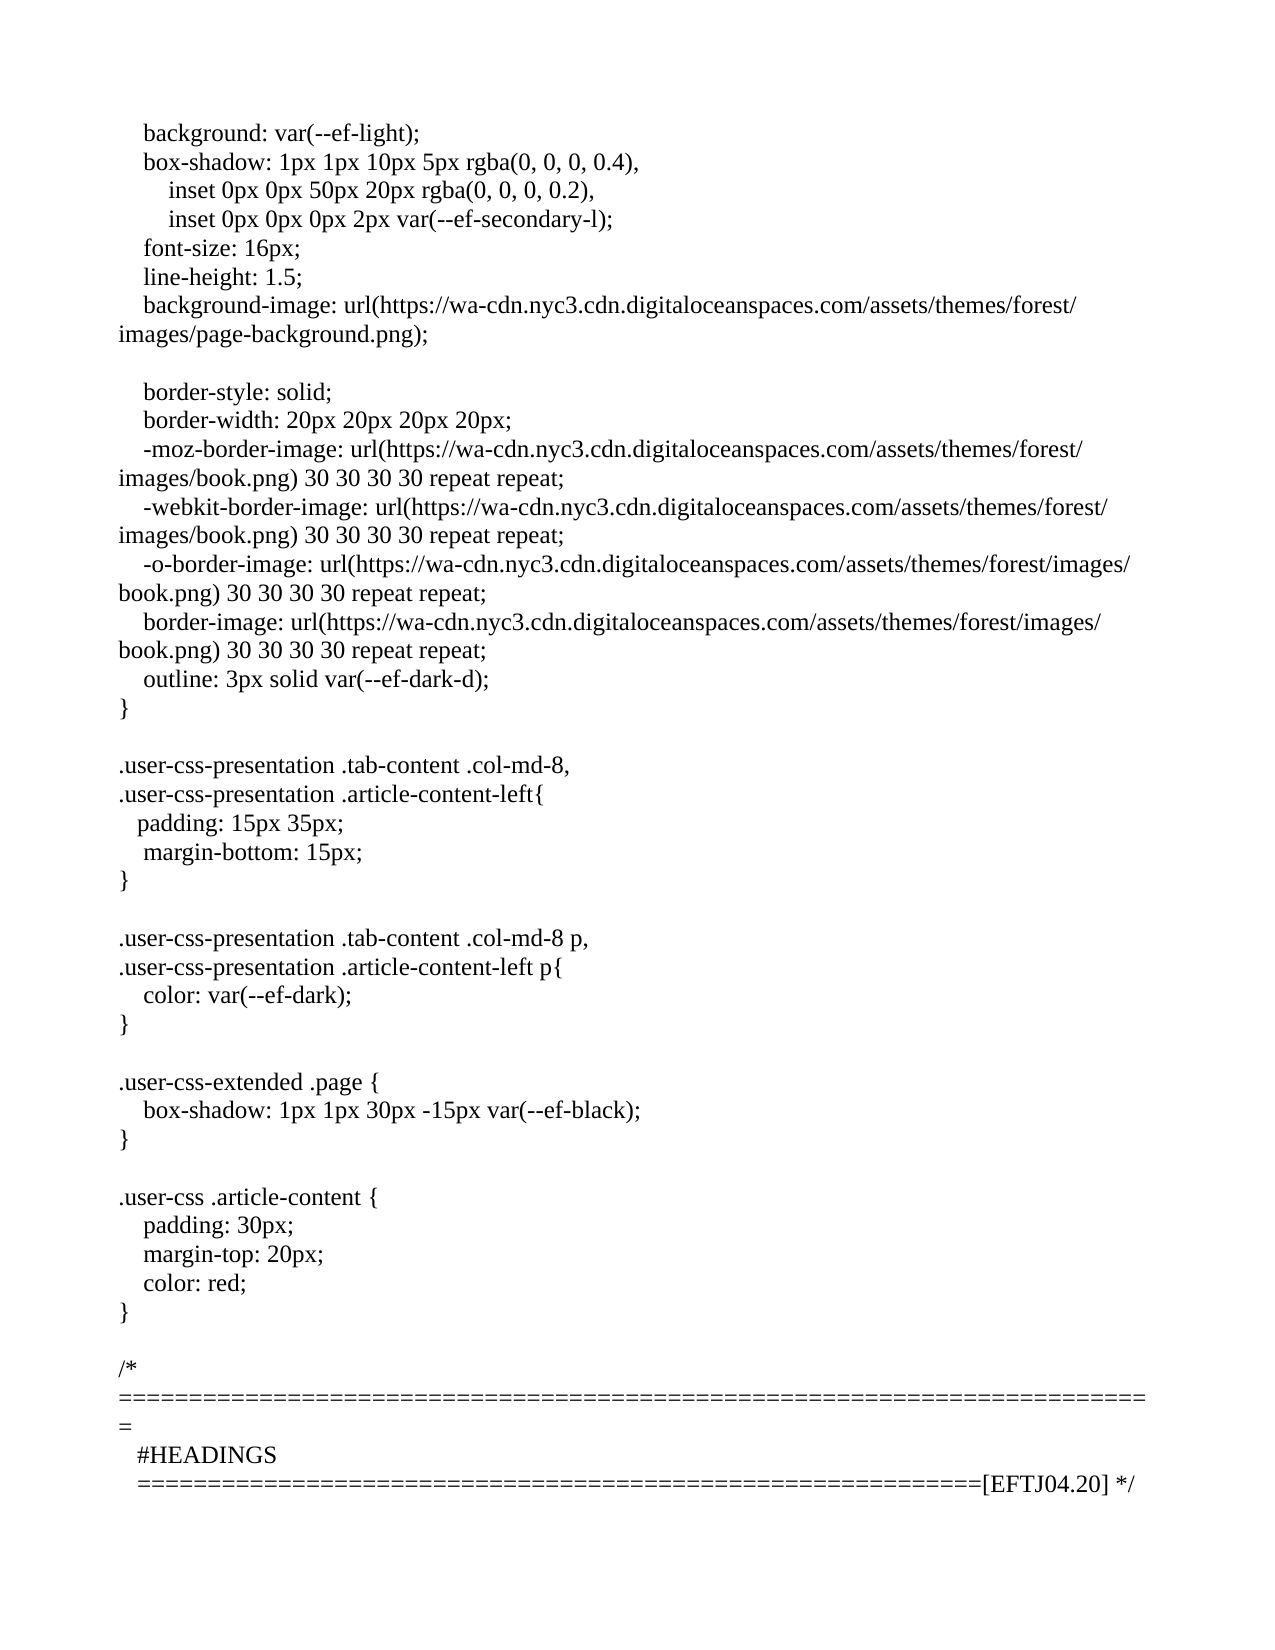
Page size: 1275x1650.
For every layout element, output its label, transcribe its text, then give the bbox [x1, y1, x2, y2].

text inset 0px 0px 50px 20px rgba(0, 0, 0, 0.2), [118, 176, 1157, 204]
text line-height: 1.5; [118, 262, 1157, 291]
text background-image: url(https://wa-cdn.nyc3.cdn.digitaloceanspaces.com/assets/themes/forest/images/page-background.png); [118, 291, 1157, 348]
text .user-css-presentation .tab-content .col-md-8 p, [118, 923, 1157, 952]
text outline: 3px solid var(--ef-dark-d); [118, 664, 1157, 693]
text padding: 30px; [118, 1211, 1157, 1239]
text border-style: solid; [118, 377, 1157, 406]
text color: red; [118, 1268, 1157, 1297]
text #HEADINGS [118, 1441, 1157, 1469]
text ============================================================[EFTJ04.20] */ [118, 1469, 1157, 1498]
text padding: 15px 35px; [118, 808, 1157, 837]
text .user-css-presentation .article-content-left p{ [118, 952, 1157, 981]
text border-width: 20px 20px 20px 20px; [118, 406, 1157, 434]
text box-shadow: 1px 1px 30px -15px var(--ef-black); [118, 1096, 1157, 1124]
text -webkit-border-image: url(https://wa-cdn.nyc3.cdn.digitaloceanspaces.com/assets/themes/forest/images/book.png) 30 30 30 30 repeat repeat; [118, 492, 1157, 549]
text } [118, 693, 1157, 722]
text -moz-border-image: url(https://wa-cdn.nyc3.cdn.digitaloceanspaces.com/assets/themes/forest/images/book.png) 30 30 30 30 repeat repeat; [118, 434, 1157, 492]
text } [118, 1297, 1157, 1326]
text margin-top: 20px; [118, 1239, 1157, 1268]
text margin-bottom: 15px; [118, 837, 1157, 866]
text color: var(--ef-dark); [118, 981, 1157, 1009]
text .user-css-extended .page { [118, 1067, 1157, 1096]
text font-size: 16px; [118, 233, 1157, 262]
text border-image: url(https://wa-cdn.nyc3.cdn.digitaloceanspaces.com/assets/themes/forest/images/book.png) 30 30 30 30 repeat repeat; [118, 607, 1157, 664]
text } [118, 1124, 1157, 1153]
text inset 0px 0px 0px 2px var(--ef-secondary-l); [118, 204, 1157, 233]
text background: var(--ef-light); [118, 118, 1157, 147]
text .user-css-presentation .article-content-left{ [118, 779, 1157, 808]
text -o-border-image: url(https://wa-cdn.nyc3.cdn.digitaloceanspaces.com/assets/themes/forest/images/book.png) 30 30 30 30 repeat repeat; [118, 549, 1157, 607]
text box-shadow: 1px 1px 10px 5px rgba(0, 0, 0, 0.4), [118, 147, 1157, 176]
text } [118, 1009, 1157, 1038]
text } [118, 866, 1157, 894]
text .user-css-presentation .tab-content .col-md-8, [118, 751, 1157, 779]
text .user-css .article-content { [118, 1182, 1157, 1211]
text /* ========================================================================== [118, 1354, 1157, 1441]
